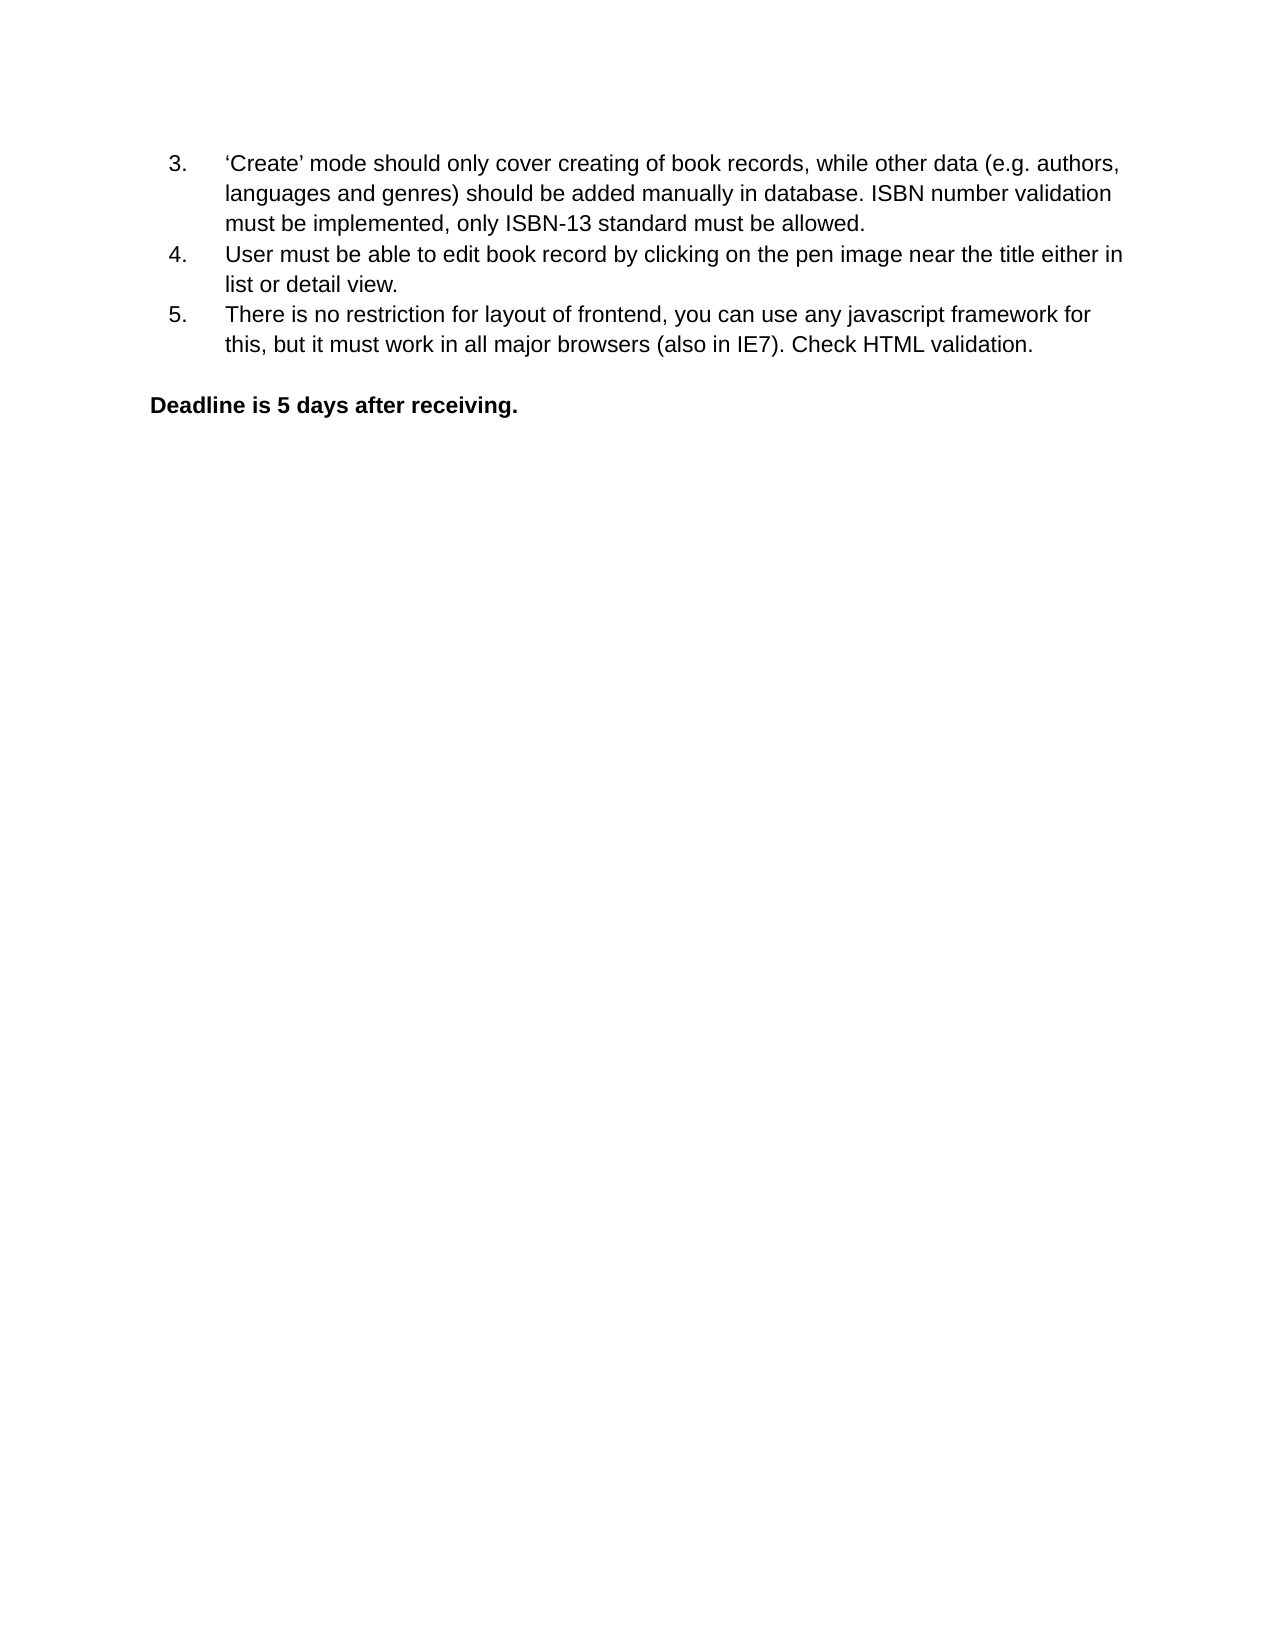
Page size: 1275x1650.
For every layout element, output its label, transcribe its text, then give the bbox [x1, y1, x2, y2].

list User must be able to edit book record by clicking on the pen image near the title either in list or detail view. [187, 241, 1125, 297]
text Deadline is 5 days after receiving. [150, 392, 1125, 418]
list There is no restriction for layout of frontend, you can use any javascript framework for this, but it must work in all major browsers (also in IE7). Check HTML validation. [187, 301, 1125, 358]
list ‘Create’ mode should only cover creating of book records, while other data (e.g. authors, languages and genres) should be added manually in database. ISBN number validation must be implemented, only ISBN-13 standard must be allowed. [187, 150, 1125, 237]
